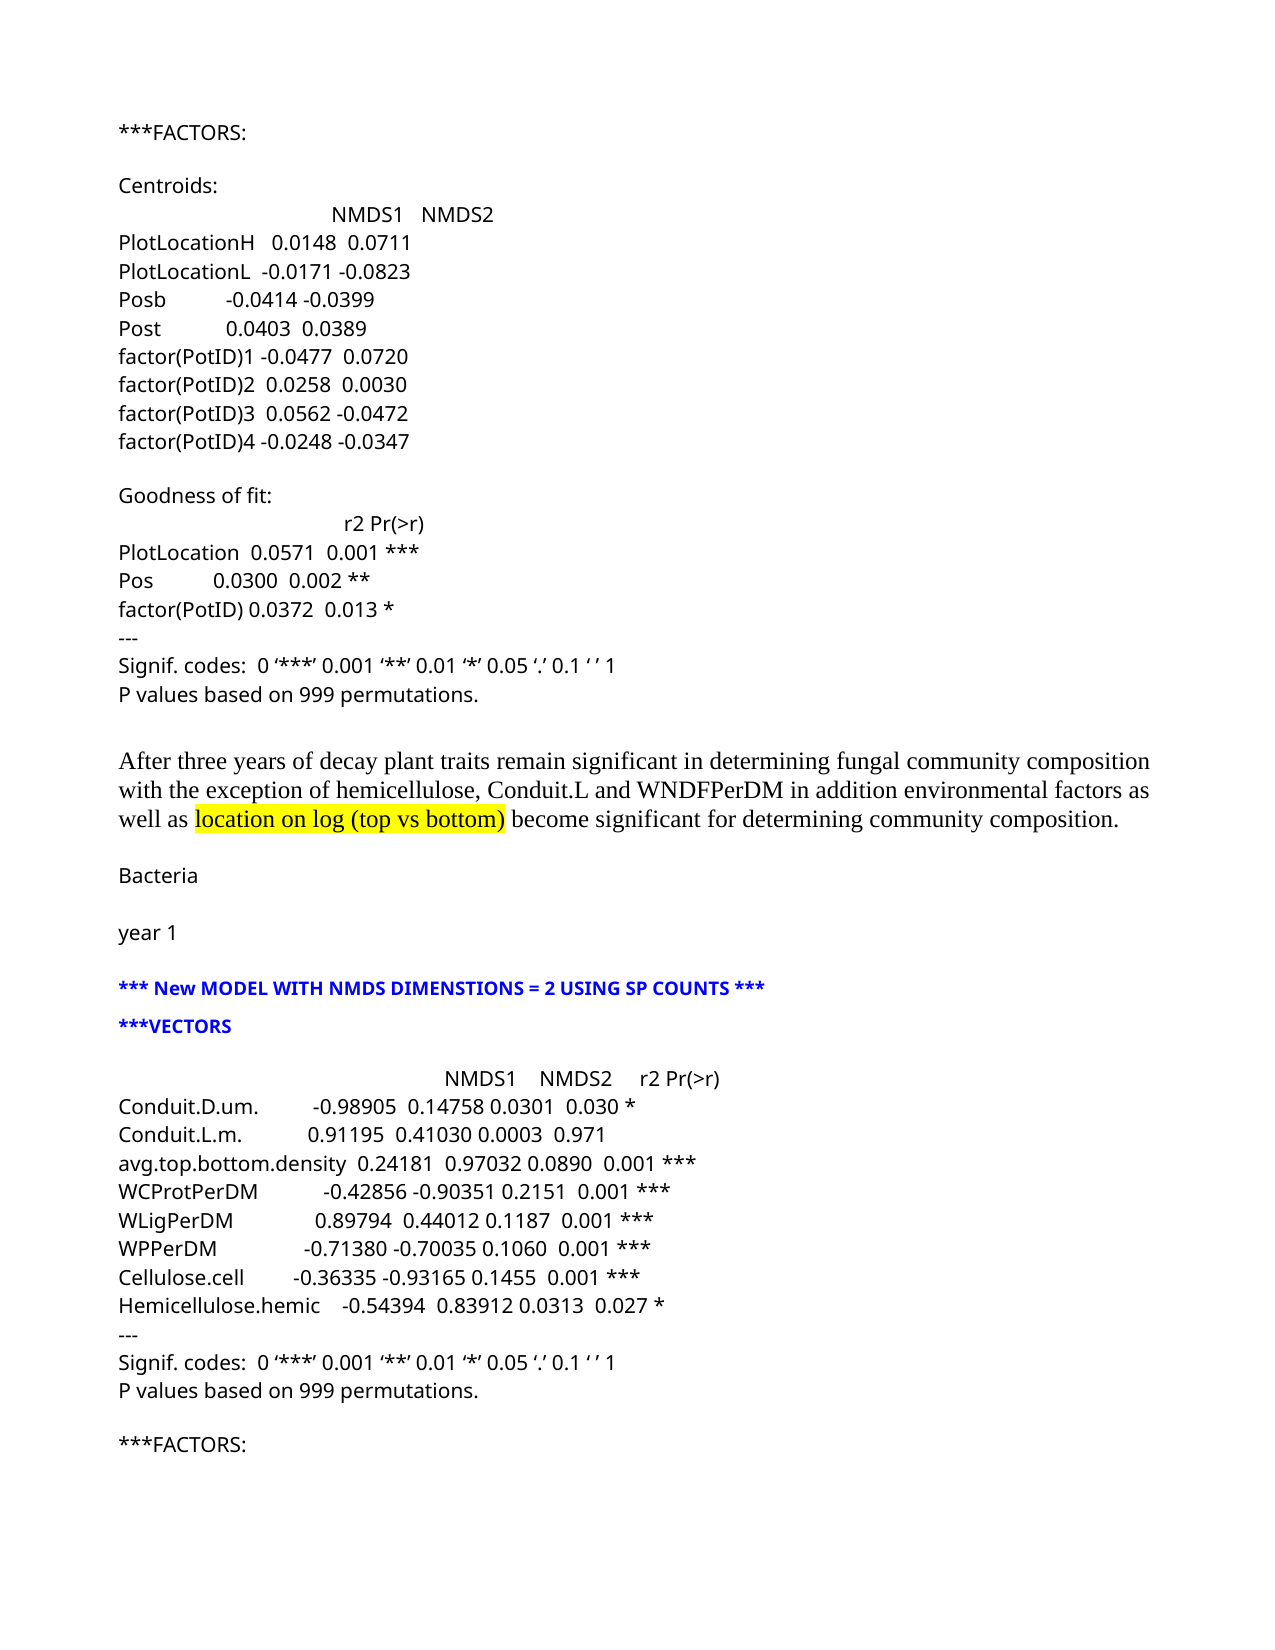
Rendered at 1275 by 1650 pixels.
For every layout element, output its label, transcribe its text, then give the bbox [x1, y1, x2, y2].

text avg.top.bottom.density 0.24181 0.97032 0.0890 0.001 *** [118, 1149, 1157, 1177]
text NMDS1 NMDS2 r2 Pr(>r) [118, 1064, 1157, 1092]
text Posb -0.0414 -0.0399 [118, 285, 1157, 314]
text Conduit.L.m. 0.91195 0.41030 0.0003 0.971 [118, 1121, 1157, 1149]
text P values based on 999 permutations. [118, 680, 1157, 708]
text year 1 [118, 918, 1157, 947]
text PlotLocationH 0.0148 0.0711 [118, 228, 1157, 257]
text Pos 0.0300 0.002 ** [118, 566, 1157, 595]
text ***FACTORS: [118, 118, 1157, 147]
text PlotLocation 0.0571 0.001 *** [118, 538, 1157, 566]
text r2 Pr(>r) [118, 509, 1157, 538]
text Cellulose.cell -0.36335 -0.93165 0.1455 0.001 *** [118, 1263, 1157, 1291]
text *** New MODEL WITH NMDS DIMENSTIONS = 2 USING SP COUNTS *** [118, 975, 1157, 1001]
text --- [118, 1320, 1157, 1348]
text Conduit.D.um. -0.98905 0.14758 0.0301 0.030 * [118, 1092, 1157, 1121]
text factor(PotID)1 -0.0477 0.0720 [118, 342, 1157, 371]
text factor(PotID)3 0.0562 -0.0472 [118, 399, 1157, 427]
text factor(PotID)4 -0.0248 -0.0347 [118, 427, 1157, 456]
text Centroids: [118, 172, 1157, 200]
text factor(PotID) 0.0372 0.013 * [118, 595, 1157, 623]
text Signif. codes: 0 ‘***’ 0.001 ‘**’ 0.01 ‘*’ 0.05 ‘.’ 0.1 ‘ ’ 1 [118, 1348, 1157, 1377]
text WLigPerDM 0.89794 0.44012 0.1187 0.001 *** [118, 1206, 1157, 1234]
text factor(PotID)2 0.0258 0.0030 [118, 371, 1157, 399]
text Goodness of fit: [118, 481, 1157, 509]
text PlotLocationL -0.0171 -0.0823 [118, 257, 1157, 285]
text Bacteria [118, 861, 1157, 890]
text WCProtPerDM -0.42856 -0.90351 0.2151 0.001 *** [118, 1177, 1157, 1206]
text ***FACTORS: [118, 1430, 1157, 1458]
text Post 0.0403 0.0389 [118, 314, 1157, 342]
text Signif. codes: 0 ‘***’ 0.001 ‘**’ 0.01 ‘*’ 0.05 ‘.’ 0.1 ‘ ’ 1 [118, 652, 1157, 680]
text After three years of decay plant traits remain significant in determining fungal community composition with the exception of hemicellulose, Conduit.L and WNDFPerDM in addition environmental factors as well as location on log (top vs bottom) become significant for determining community composition. [118, 746, 1157, 833]
text Hemicellulose.hemic -0.54394 0.83912 0.0313 0.027 * [118, 1291, 1157, 1320]
text NMDS1 NMDS2 [118, 200, 1157, 228]
text ***VECTORS [118, 1013, 1157, 1039]
text WPPerDM -0.71380 -0.70035 0.1060 0.001 *** [118, 1234, 1157, 1263]
text P values based on 999 permutations. [118, 1377, 1157, 1405]
text --- [118, 623, 1157, 652]
